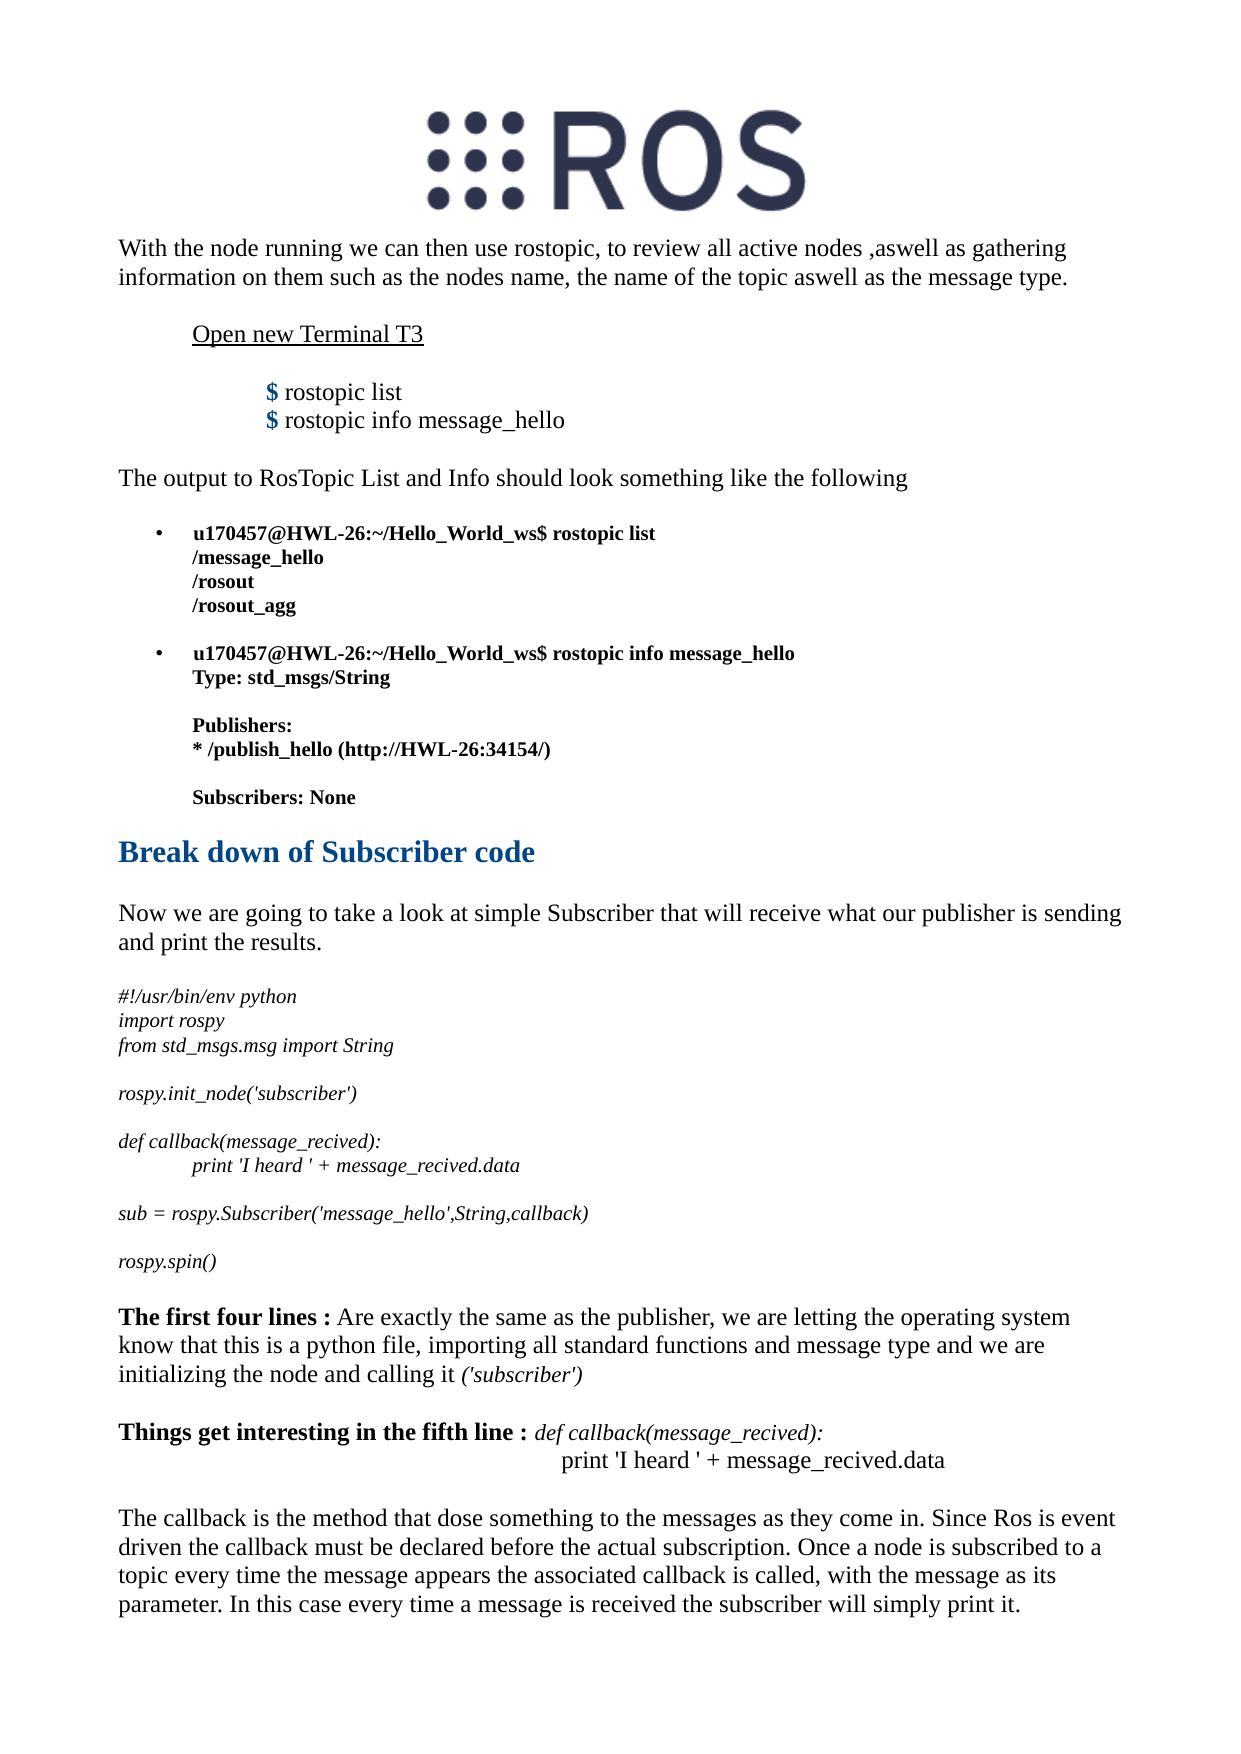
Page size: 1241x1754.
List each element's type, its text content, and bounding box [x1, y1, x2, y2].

text Type: std_msgs/String [118, 665, 1122, 689]
text Break down of Subscriber code [118, 833, 1122, 869]
text With the node running we can then use rostopic, to review all active nodes ,aswell as gathering information on them such as the nodes name, the name of the topic aswell as the message type. [118, 233, 1122, 291]
text * /publish_hello (http://HWL-26:34154/) [118, 737, 1122, 761]
text /rosout [118, 569, 1122, 593]
text The callback is the method that dose something to the messages as they come in. Since Ros is event driven the callback must be declared before the actual subscription. Once a node is subscribed to a topic every time the message appears the associated callback is called, with the message as its parameter. In this case every time a message is received the subscriber will simply print it. [118, 1503, 1122, 1618]
text The output to RosTopic List and Info should look something like the following [118, 463, 1122, 492]
picture [421, 104, 819, 219]
text Things get interesting in the fifth line : def callback(message_recived): [118, 1417, 1122, 1446]
text Subscribers: None [118, 785, 1122, 809]
text /rosout_agg [118, 593, 1122, 617]
text $ rostopic list [118, 377, 1122, 406]
text def callback(message_recived): [118, 1129, 1122, 1153]
list u170457@HWL-26:~/Hello_World_ws$ rostopic list [156, 521, 1122, 545]
text rospy.init_node('subscriber') [118, 1081, 1122, 1105]
text The first four lines : Are exactly the same as the publisher, we are letting the operating system know that this is a python file, importing all standard functions and message type and we are initializing the node and calling it ('subscriber') [118, 1302, 1122, 1388]
text Now we are going to take a look at simple Subscriber that will receive what our publisher is sending and print the results. [118, 898, 1122, 956]
text /message_hello [118, 545, 1122, 569]
text print 'I heard ' + message_recived.data [118, 1153, 1122, 1177]
text Open new Terminal T3 [118, 319, 1122, 348]
text Publishers: [118, 713, 1122, 737]
text from std_msgs.msg import String [118, 1032, 1122, 1057]
text import rospy [118, 1008, 1122, 1032]
text rospy.spin() [118, 1249, 1122, 1273]
text $ rostopic info message_hello [118, 406, 1122, 434]
text sub = rospy.Subscriber('message_hello',String,callback) [118, 1201, 1122, 1225]
text #!/usr/bin/env python [118, 984, 1122, 1008]
text print 'I heard ' + message_recived.data [118, 1446, 1122, 1474]
list u170457@HWL-26:~/Hello_World_ws$ rostopic info message_hello [156, 641, 1122, 665]
